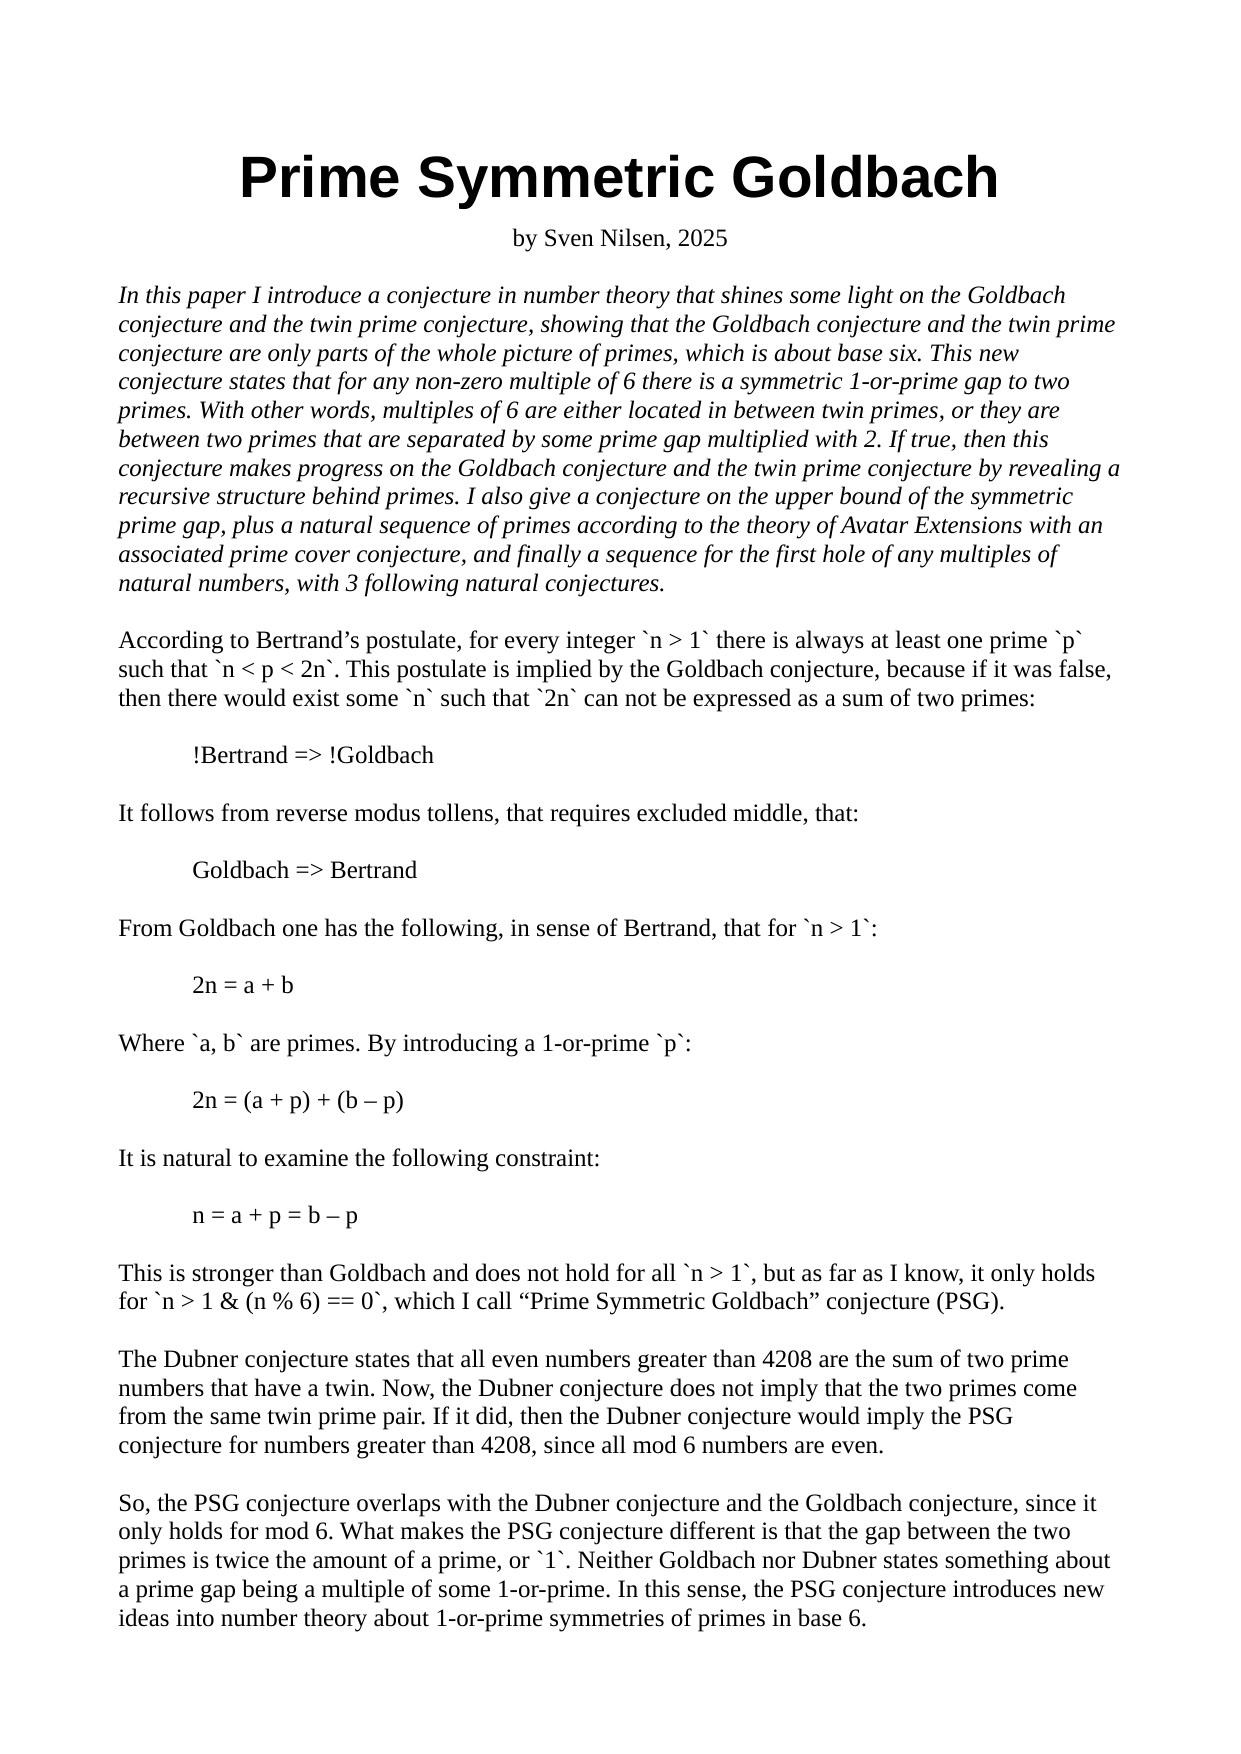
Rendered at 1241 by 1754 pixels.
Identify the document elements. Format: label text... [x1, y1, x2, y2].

text It is natural to examine the following constraint: [118, 1143, 1122, 1171]
text So, the PSG conjecture overlaps with the Dubner conjecture and the Goldbach conjecture, since it only holds for mod 6. What makes the PSG conjecture different is that the gap between the two primes is twice the amount of a prime, or `1`. Neither Goldbach nor Dubner states something about a prime gap being a multiple of some 1-or-prime. In this sense, the PSG conjecture introduces new ideas into number theory about 1-or-prime symmetries of primes in base 6. [118, 1488, 1122, 1631]
text Goldbach => Bertrand [118, 855, 1122, 884]
text !Bertrand => !Goldbach [118, 740, 1122, 769]
title Prime Symmetric Goldbach [118, 143, 1122, 210]
text Where `a, b` are primes. By introducing a 1-or-prime `p`: [118, 1028, 1122, 1056]
text In this paper I introduce a conjecture in number theory that shines some light on the Goldbach conjecture and the twin prime conjecture, showing that the Goldbach conjecture and the twin prime conjecture are only parts of the whole picture of primes, which is about base six. This new conjecture states that for any non-zero multiple of 6 there is a symmetric 1-or-prime gap to two primes. With other words, multiples of 6 are either located in between twin primes, or they are between two primes that are separated by some prime gap multiplied with 2. If true, then this conjecture makes progress on the Goldbach conjecture and the twin prime conjecture by revealing a recursive structure behind primes. I also give a conjecture on the upper bound of the symmetric prime gap, plus a natural sequence of primes according to the theory of Avatar Extensions with an associated prime cover conjecture, and finally a sequence for the first hole of any multiples of natural numbers, with 3 following natural conjectures. [118, 280, 1122, 596]
text 2n = (a + p) + (b – p) [118, 1085, 1122, 1114]
text n = a + p = b – p [118, 1200, 1122, 1229]
text This is stronger than Goldbach and does not hold for all `n > 1`, but as far as I know, it only holds for `n > 1 & (n % 6) == 0`, which I call “Prime Symmetric Goldbach” conjecture (PSG). [118, 1258, 1122, 1315]
text 2n = a + b [118, 970, 1122, 999]
text From Goldbach one has the following, in sense of Bertrand, that for `n > 1`: [118, 913, 1122, 941]
text According to Bertrand’s postulate, for every integer `n > 1` there is always at least one prime `p` such that `n < p < 2n`. This postulate is implied by the Goldbach conjecture, because if it was false, then there would exist some `n` such that `2n` can not be expressed as a sum of two primes: [118, 625, 1122, 711]
text The Dubner conjecture states that all even numbers greater than 4208 are the sum of two prime numbers that have a twin. Now, the Dubner conjecture does not imply that the two primes come from the same twin prime pair. If it did, then the Dubner conjecture would imply the PSG conjecture for numbers greater than 4208, since all mod 6 numbers are even. [118, 1344, 1122, 1459]
text It follows from reverse modus tollens, that requires excluded middle, that: [118, 798, 1122, 826]
text by Sven Nilsen, 2025 [118, 223, 1122, 251]
